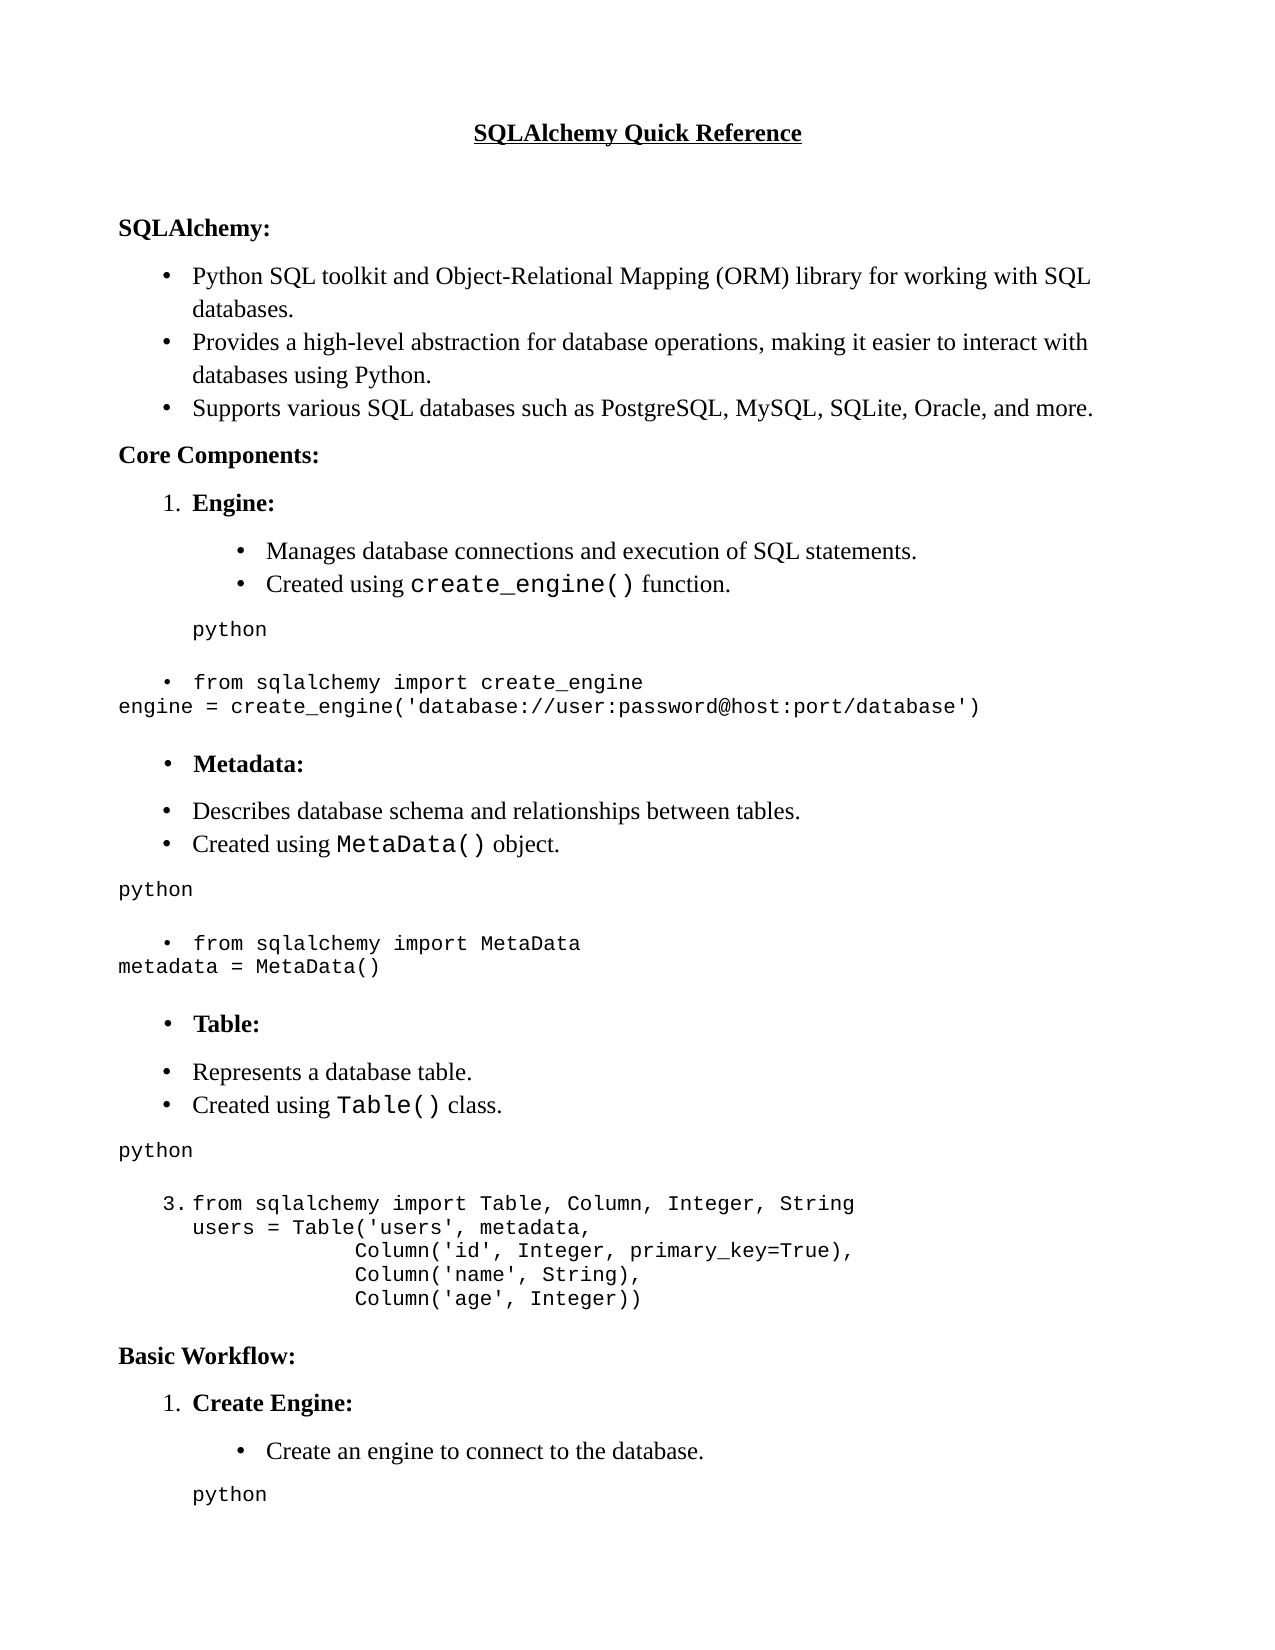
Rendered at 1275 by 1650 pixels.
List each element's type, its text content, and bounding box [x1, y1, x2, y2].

text python [118, 879, 1157, 903]
list Represents a database table. [162, 1057, 1157, 1086]
list Engine: [162, 488, 1157, 517]
list Python SQL toolkit and Object-Relational Mapping (ORM) library for working with SQL databases. [162, 261, 1157, 323]
list Supports various SQL databases such as PostgreSQL, MySQL, SQLite, Oracle, and more. [162, 393, 1157, 422]
list Column('id', Integer, primary_key=True), [162, 1240, 1157, 1264]
list Create Engine: [162, 1388, 1157, 1417]
text metadata = MetaData() [118, 956, 1157, 980]
text SQLAlchemy: [118, 213, 1157, 242]
list users = Table('users', metadata, [162, 1217, 1157, 1240]
text Basic Workflow: [118, 1341, 1157, 1369]
list python [162, 1483, 1157, 1507]
list Metadata: [164, 749, 1157, 777]
list Table: [164, 1009, 1157, 1038]
list from sqlalchemy import MetaData [164, 932, 1157, 956]
text SQLAlchemy Quick Reference [118, 118, 1157, 147]
list Describes database schema and relationships between tables. [162, 796, 1157, 825]
list from sqlalchemy import create_engine [164, 672, 1157, 696]
list Column('name', String), [162, 1264, 1157, 1288]
text python [118, 1140, 1157, 1163]
list Created using create_engine() function. [236, 569, 1157, 600]
list Column('age', Integer)) [162, 1288, 1157, 1311]
text Core Components: [118, 441, 1157, 469]
list Manages database connections and execution of SQL statements. [236, 536, 1157, 564]
list from sqlalchemy import Table, Column, Integer, String [162, 1193, 1157, 1217]
list Create an engine to connect to the database. [236, 1436, 1157, 1465]
text engine = create_engine('database://user:password@host:port/database') [118, 696, 1157, 719]
list Created using Table() class. [162, 1090, 1157, 1121]
list Created using MetaData() object. [162, 829, 1157, 860]
list python [162, 619, 1157, 642]
list Provides a high-level abstraction for database operations, making it easier to interact with databases using Python. [162, 327, 1157, 389]
